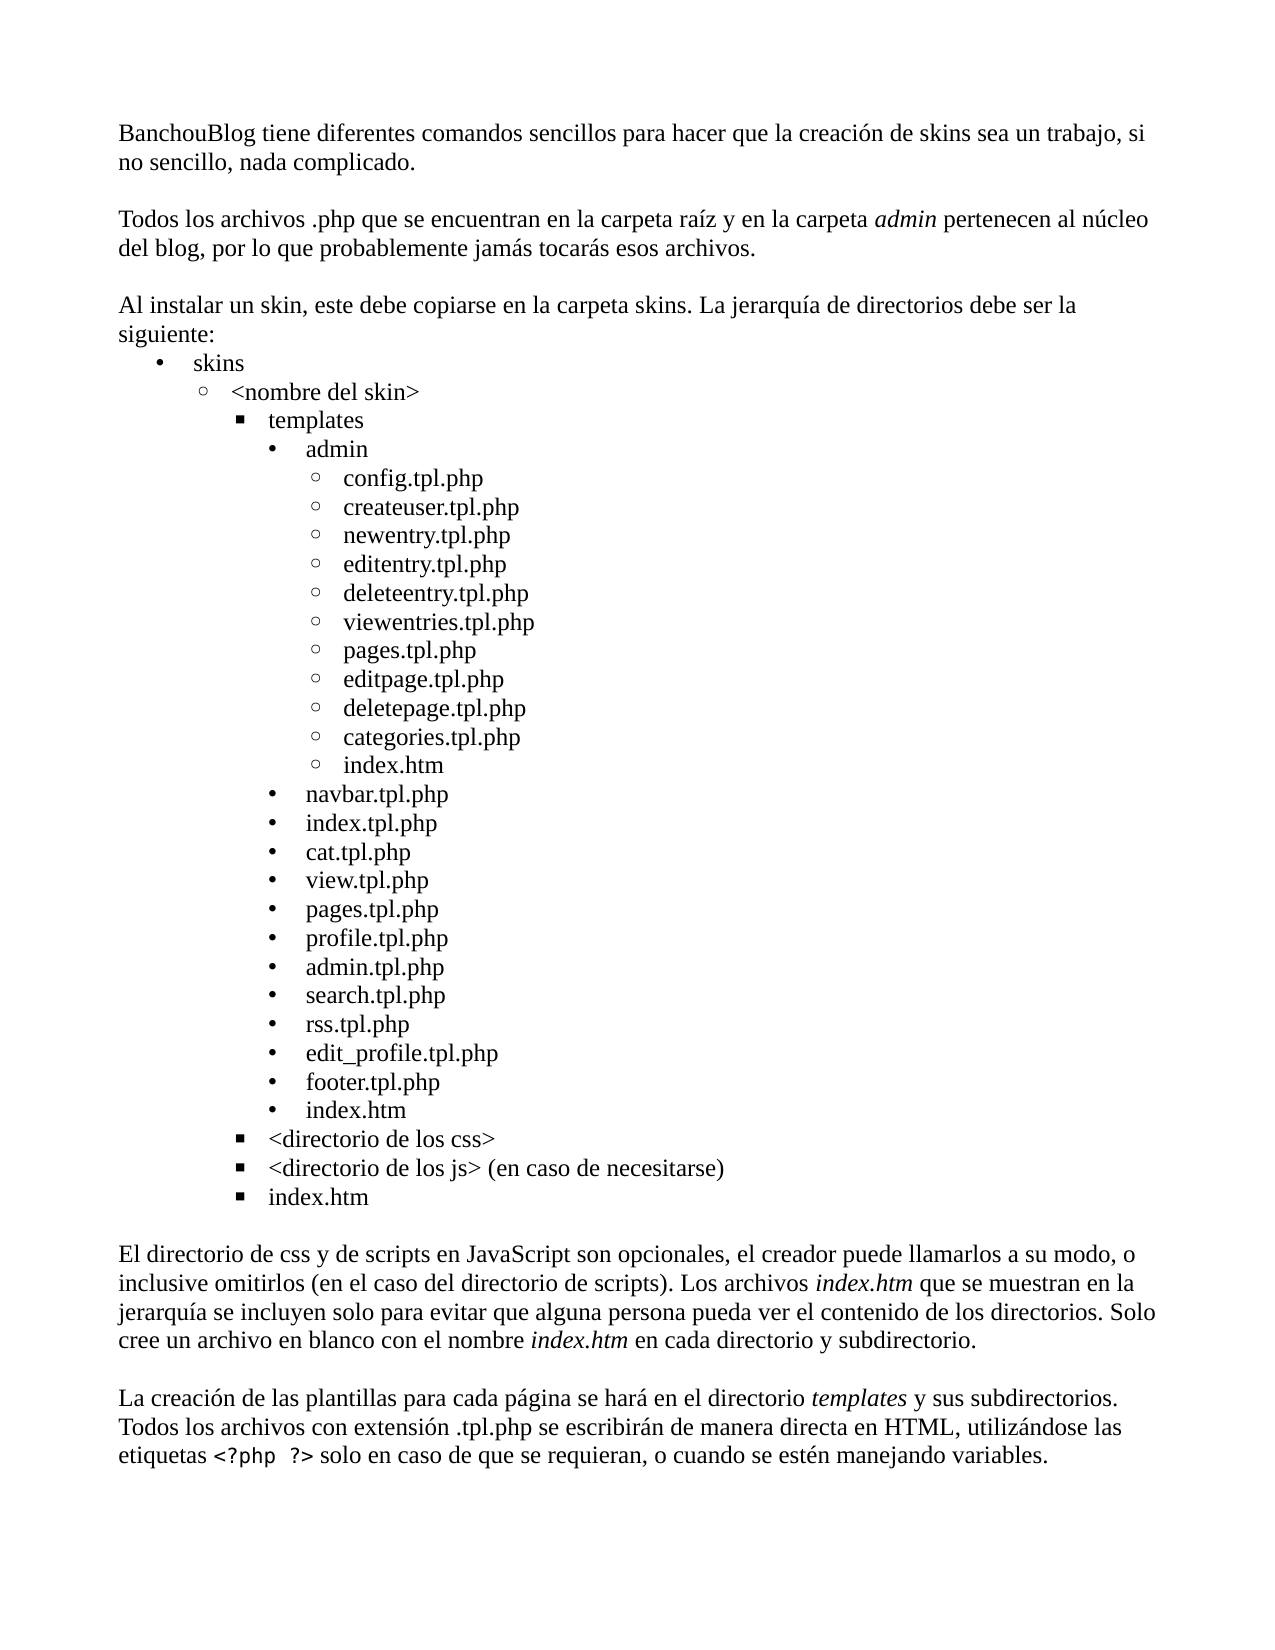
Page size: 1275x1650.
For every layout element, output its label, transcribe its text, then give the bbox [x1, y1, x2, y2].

list config.tpl.php [306, 463, 1157, 492]
text El directorio de css y de scripts en JavaScript son opcionales, el creador puede llamarlos a su modo, o inclusive omitirlos (en el caso del directorio de scripts). Los archivos index.htm que se muestran en la jerarquía se incluyen solo para evitar que alguna persona pueda ver el contenido de los directorios. Solo cree un archivo en blanco con el nombre index.htm en cada directorio y subdirectorio. [118, 1239, 1157, 1354]
list index.htm [268, 1096, 1157, 1124]
list view.tpl.php [268, 866, 1157, 894]
list admin [268, 434, 1157, 463]
list cat.tpl.php [268, 837, 1157, 866]
list editentry.tpl.php [306, 549, 1157, 578]
text Al instalar un skin, este debe copiarse en la carpeta skins. La jerarquía de directorios debe ser la siguiente: [118, 291, 1157, 348]
list profile.tpl.php [268, 923, 1157, 952]
list editpage.tpl.php [306, 664, 1157, 693]
list <directorio de los css> [231, 1124, 1157, 1153]
list <directorio de los js> (en caso de necesitarse) [231, 1153, 1157, 1182]
list index.htm [306, 751, 1157, 779]
text La creación de las plantillas para cada página se hará en el directorio templates y sus subdirectorios. Todos los archivos con extensión .tpl.php se escribirán de manera directa en HTML, utilizándose las etiquetas <?php ?> solo en caso de que se requieran, o cuando se estén manejando variables. [118, 1383, 1157, 1469]
list index.tpl.php [268, 808, 1157, 837]
list navbar.tpl.php [268, 779, 1157, 808]
list categories.tpl.php [306, 722, 1157, 751]
list newentry.tpl.php [306, 521, 1157, 549]
text BanchouBlog tiene diferentes comandos sencillos para hacer que la creación de skins sea un trabajo, si no sencillo, nada complicado. [118, 118, 1157, 176]
list admin.tpl.php [268, 952, 1157, 981]
list templates [231, 406, 1157, 434]
list deletepage.tpl.php [306, 693, 1157, 722]
list createuser.tpl.php [306, 492, 1157, 521]
text Todos los archivos .php que se encuentran en la carpeta raíz y en la carpeta admin pertenecen al núcleo del blog, por lo que probablemente jamás tocarás esos archivos. [118, 204, 1157, 262]
list deleteentry.tpl.php [306, 578, 1157, 607]
list viewentries.tpl.php [306, 607, 1157, 636]
list rss.tpl.php [268, 1009, 1157, 1038]
list pages.tpl.php [306, 636, 1157, 664]
list pages.tpl.php [268, 894, 1157, 923]
list index.htm [231, 1182, 1157, 1211]
list <nombre del skin> [193, 377, 1157, 406]
list footer.tpl.php [268, 1067, 1157, 1096]
list skins [156, 348, 1157, 377]
list edit_profile.tpl.php [268, 1038, 1157, 1067]
list search.tpl.php [268, 981, 1157, 1009]
